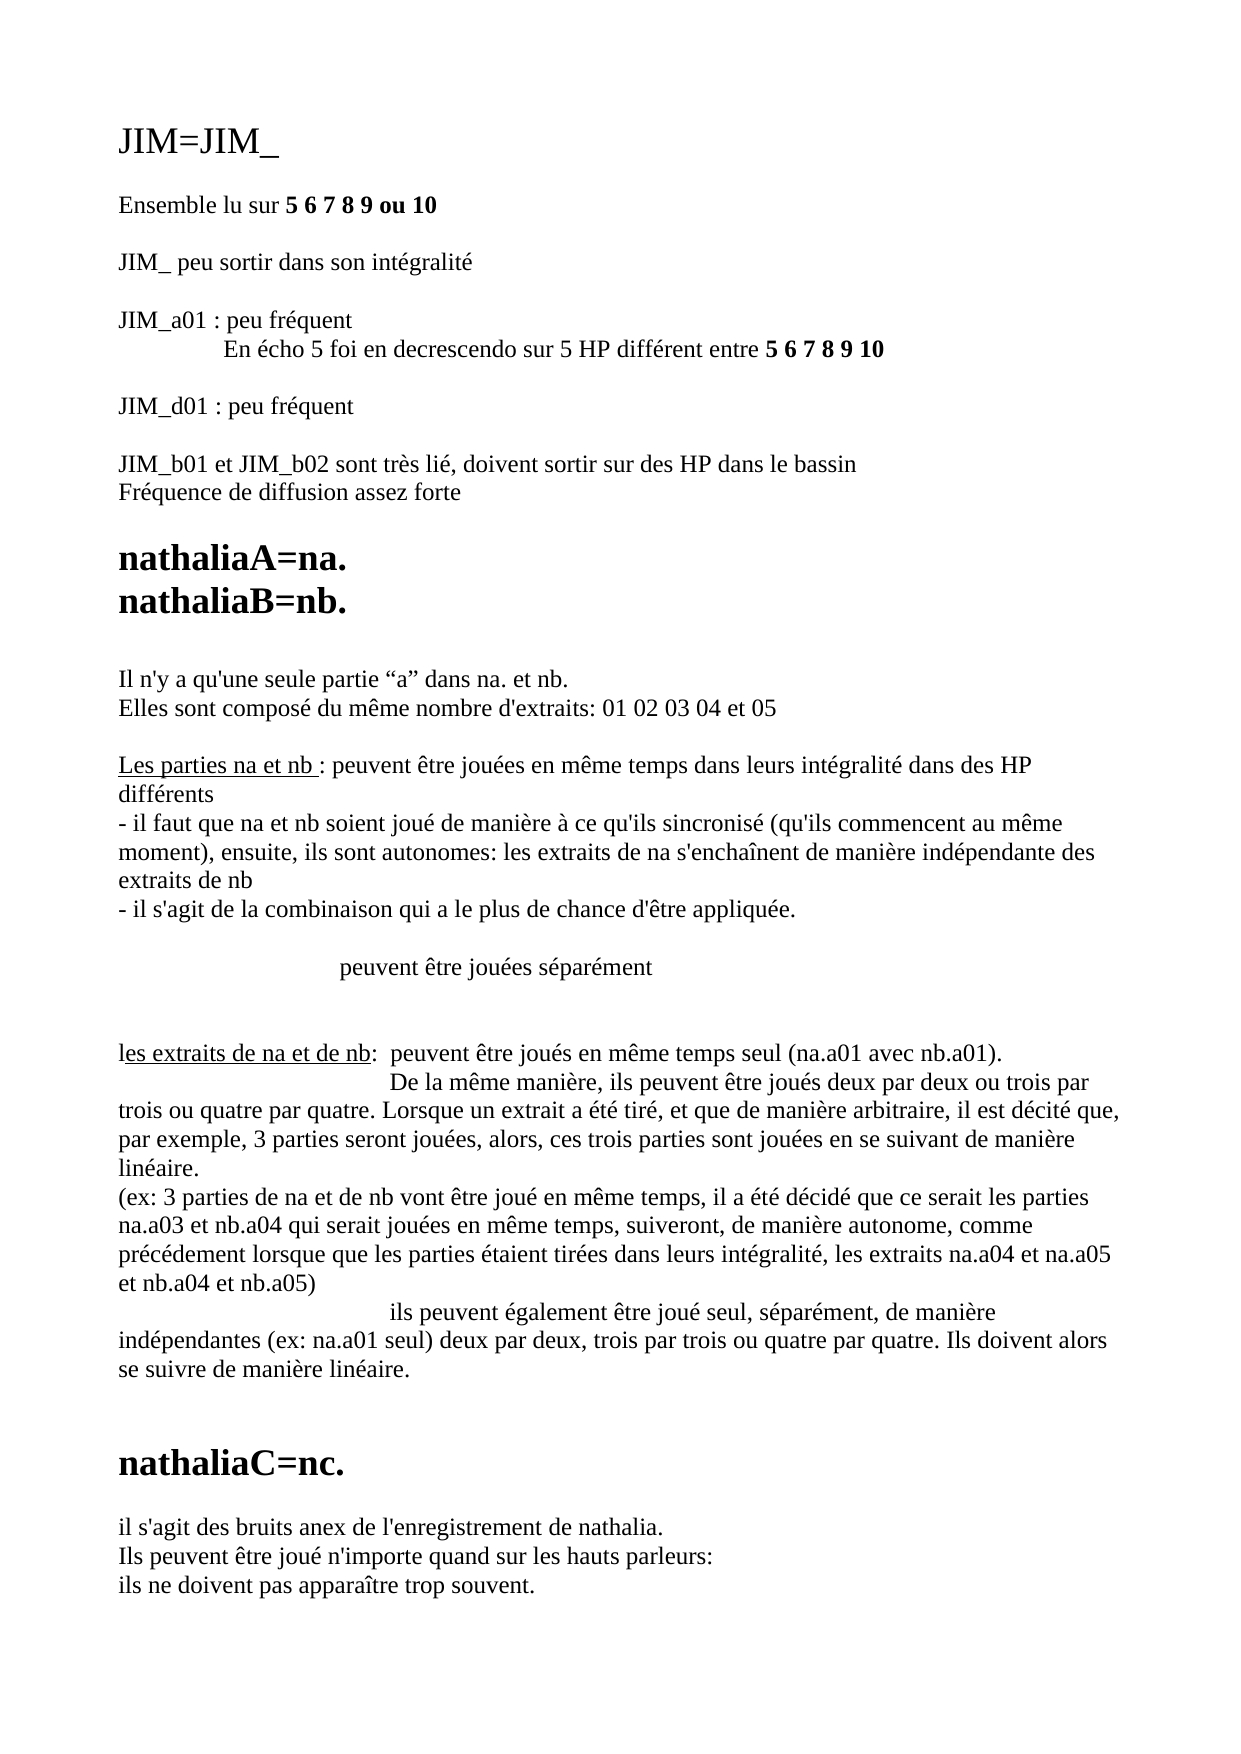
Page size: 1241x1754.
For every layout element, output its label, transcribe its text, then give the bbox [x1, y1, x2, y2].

text Les parties na et nb : peuvent être jouées en même temps dans leurs intégralité dans des HP différents [118, 751, 1122, 808]
text Il n'y a qu'une seule partie “a” dans na. et nb. [118, 664, 1122, 693]
text les extraits de na et de nb: peuvent être joués en même temps seul (na.a01 avec nb.a01). [118, 1038, 1122, 1067]
text (ex: 3 parties de na et de nb vont être joué en même temps, il a été décidé que ce serait les parties na.a03 et nb.a04 qui serait jouées en même temps, suiveront, de manière autonome, comme précédement lorsque que les parties étaient tirées dans leurs intégralité, les extraits na.a04 et na.a05 et nb.a04 et nb.a05) [118, 1182, 1122, 1297]
text JIM_b01 et JIM_b02 sont très lié, doivent sortir sur des HP dans le bassin [118, 449, 1122, 477]
text JIM_ peu sortir dans son intégralité [118, 247, 1122, 276]
text Fréquence de diffusion assez forte [118, 477, 1122, 506]
text JIM=JIM_ [118, 118, 1122, 161]
text Ensemble lu sur 5 6 7 8 9 ou 10 [118, 190, 1122, 219]
text ils ne doivent pas apparaître trop souvent. [118, 1570, 1122, 1599]
text Elles sont composé du même nombre d'extraits: 01 02 03 04 et 05 [118, 693, 1122, 722]
text - il faut que na et nb soient joué de manière à ce qu'ils sincronisé (qu'ils commencent au même moment), ensuite, ils sont autonomes: les extraits de na s'enchaînent de manière indépendante des extraits de nb [118, 808, 1122, 894]
text peuvent être jouées séparément [118, 952, 1122, 981]
text En écho 5 foi en decrescendo sur 5 HP différent entre 5 6 7 8 9 10 [118, 334, 1122, 362]
text JIM_d01 : peu fréquent [118, 391, 1122, 420]
text JIM_a01 : peu fréquent [118, 305, 1122, 334]
text nathaliaC=nc. [118, 1441, 1122, 1484]
text il s'agit des bruits anex de l'enregistrement de nathalia. [118, 1512, 1122, 1541]
text De la même manière, ils peuvent être joués deux par deux ou trois par trois ou quatre par quatre. Lorsque un extrait a été tiré, et que de manière arbitraire, il est décité que, par exemple, 3 parties seront jouées, alors, ces trois parties sont jouées en se suivant de manière linéaire. [118, 1067, 1122, 1182]
text nathaliaA=na. [118, 535, 1122, 578]
text nathaliaB=nb. [118, 578, 1122, 621]
text ils peuvent également être joué seul, séparément, de manière indépendantes (ex: na.a01 seul) deux par deux, trois par trois ou quatre par quatre. Ils doivent alors se suivre de manière linéaire. [118, 1297, 1122, 1383]
text Ils peuvent être joué n'importe quand sur les hauts parleurs: [118, 1541, 1122, 1570]
text - il s'agit de la combinaison qui a le plus de chance d'être appliquée. [118, 894, 1122, 923]
